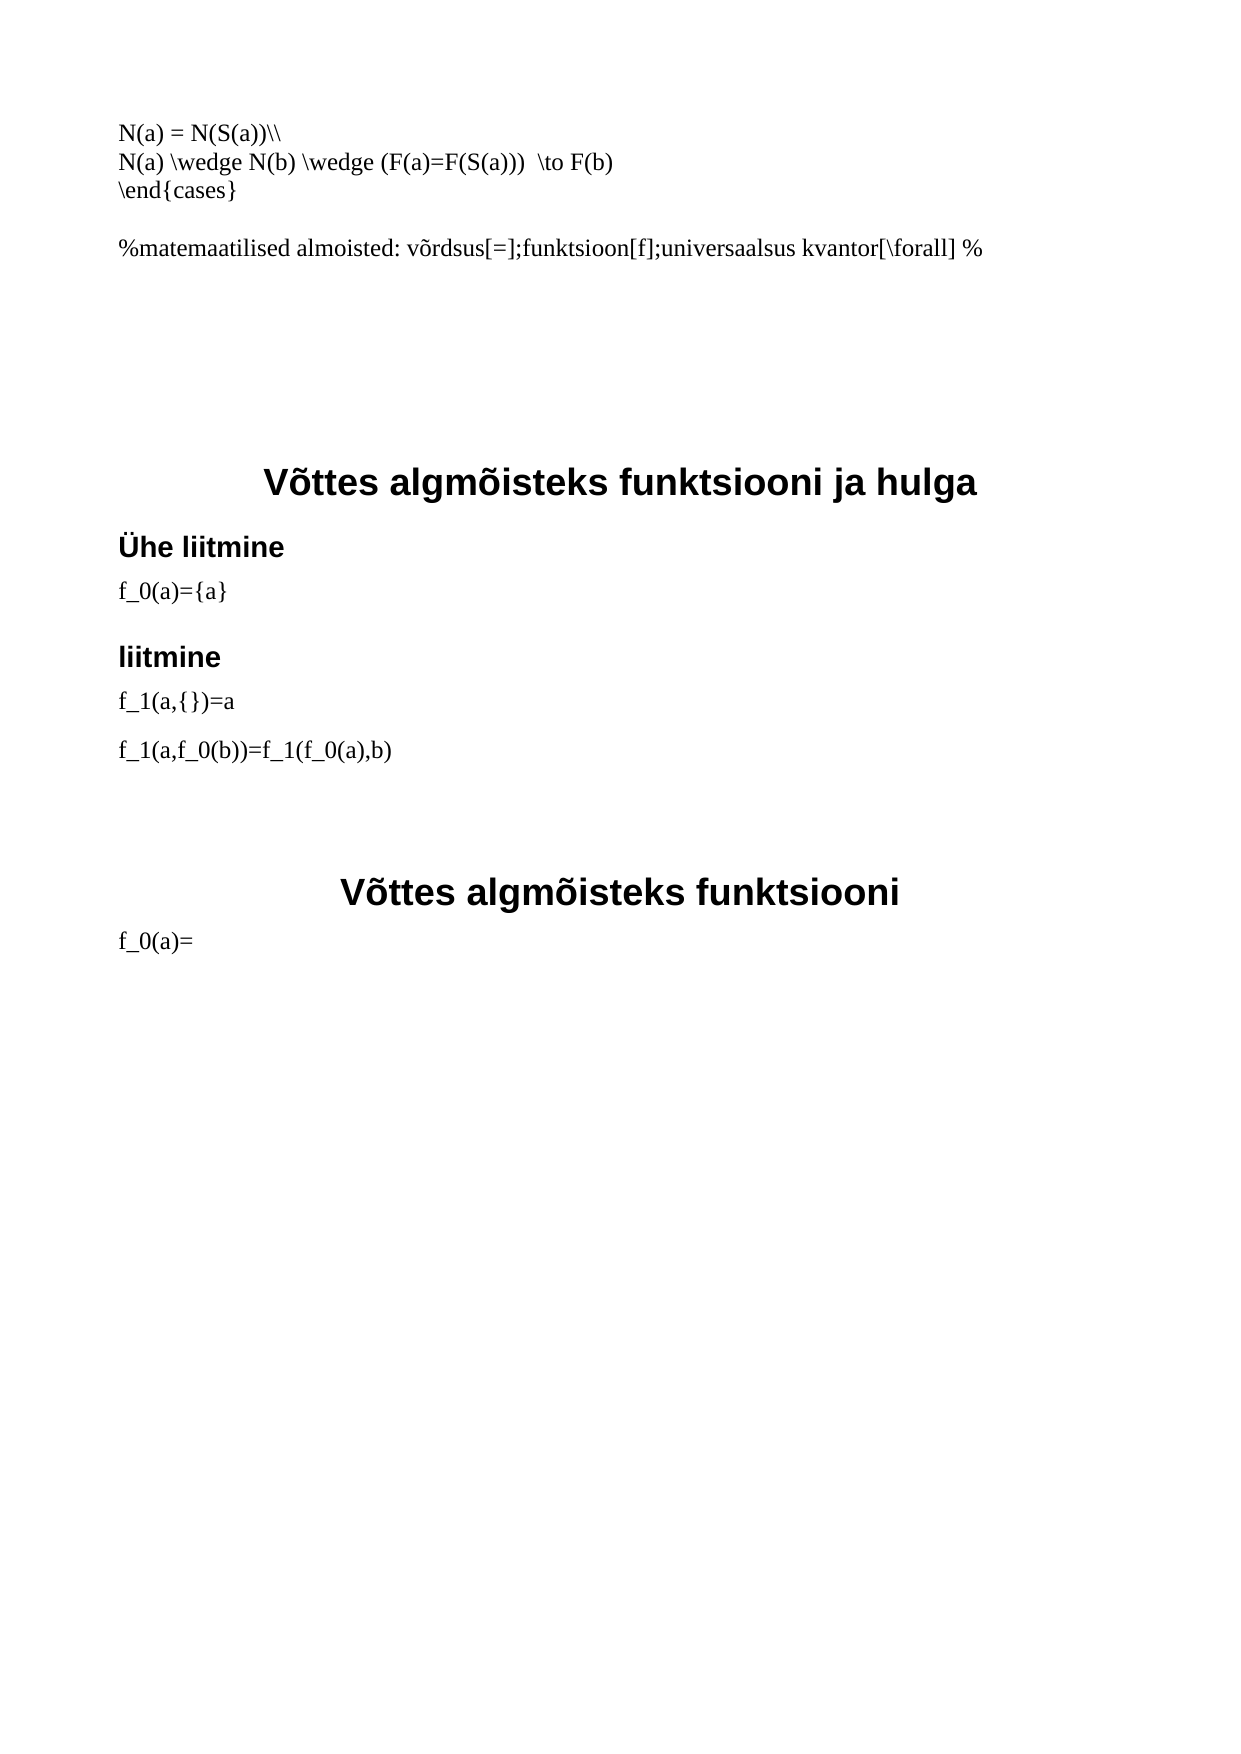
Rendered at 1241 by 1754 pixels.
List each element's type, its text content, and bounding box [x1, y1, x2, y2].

text f_1(a,{})=a [118, 686, 1122, 715]
subtitle Ühe liitmine [118, 530, 1122, 564]
text \end{cases} [118, 176, 1122, 204]
text f_1(a,f_0(b))=f_1(f_0(a),b) [118, 735, 1122, 764]
text f_0(a)={a} [118, 576, 1122, 605]
text f_0(a)= [118, 926, 1122, 955]
subtitle Võttes algmõisteks funktsiooni ja hulga [118, 459, 1122, 503]
text N(a) = N(S(a))\\ [118, 118, 1122, 147]
subtitle Võttes algmõisteks funktsiooni [118, 870, 1122, 914]
subtitle liitmine [118, 640, 1122, 674]
text N(a) \wedge N(b) \wedge (F(a)=F(S(a))) \to F(b) [118, 147, 1122, 176]
text %matemaatilised almoisted: võrdsus[=];funktsioon[f];universaalsus kvantor[\forall] % [118, 233, 1122, 262]
